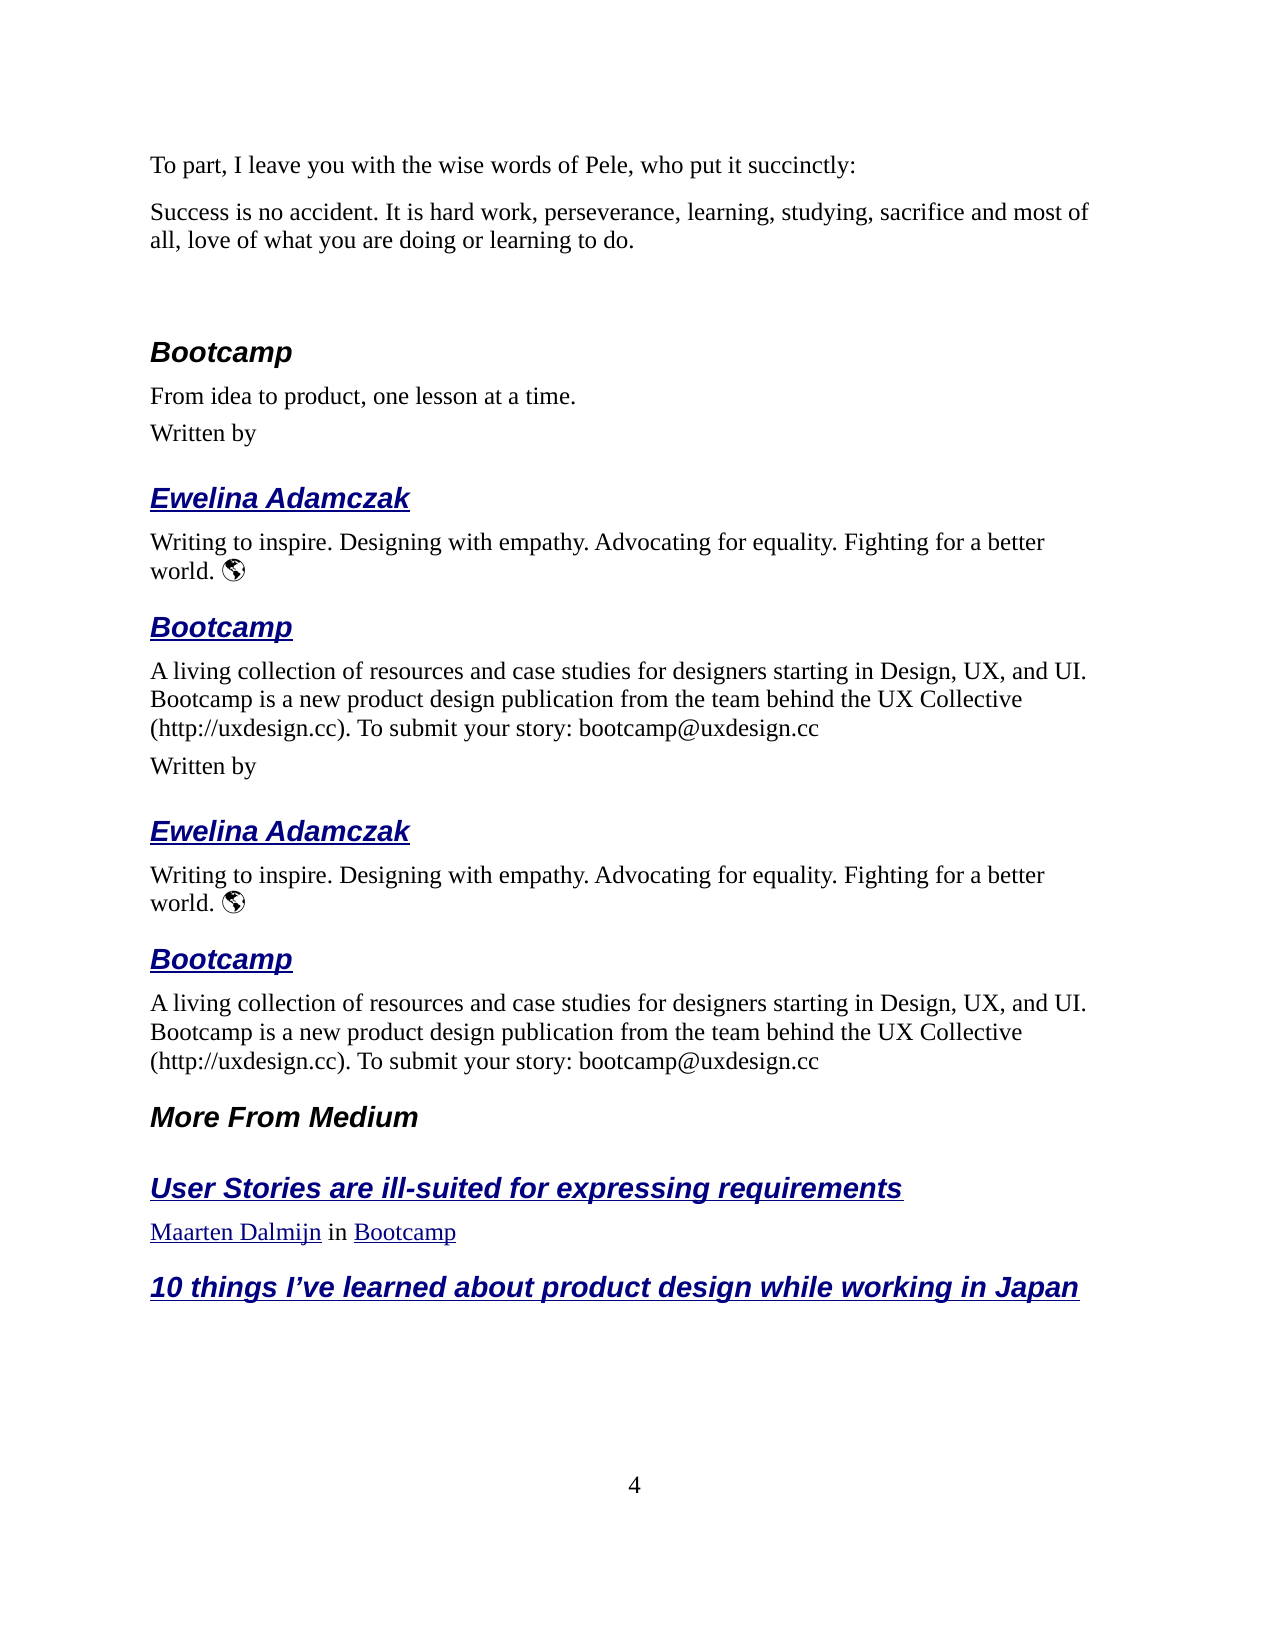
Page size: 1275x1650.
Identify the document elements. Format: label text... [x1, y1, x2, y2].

subtitle User Stories are ill-suited for expressing requirements [150, 1171, 1125, 1204]
subtitle Bootcamp [150, 610, 1125, 643]
text To part, I leave you with the wise words of Pele, who put it succinctly: [150, 150, 1125, 179]
text Writing to inspire. Designing with empathy. Advocating for equality. Fighting for a better world. 🌎 [150, 860, 1125, 917]
subtitle Bootcamp [150, 335, 1125, 368]
subtitle Ewelina Adamczak [150, 481, 1125, 515]
text Written by [150, 751, 1125, 780]
subtitle More From Medium [150, 1099, 1125, 1133]
text From idea to product, one lesson at a time. [150, 381, 1125, 409]
text Maarten Dalmijn in Bootcamp [150, 1217, 1125, 1245]
subtitle Ewelina Adamczak [150, 814, 1125, 847]
text Writing to inspire. Designing with empathy. Advocating for equality. Fighting for a better world. 🌎 [150, 527, 1125, 585]
text Written by [150, 418, 1125, 447]
text A living collection of resources and case studies for designers starting in Design, UX, and UI. Bootcamp is a new product design publication from the team behind the UX Collective (http://uxdesign.cc). To submit your story: bootcamp@uxdesign.cc [150, 656, 1125, 742]
text A living collection of resources and case studies for designers starting in Design, UX, and UI. Bootcamp is a new product design publication from the team behind the UX Collective (http://uxdesign.cc). To submit your story: bootcamp@uxdesign.cc [150, 988, 1125, 1074]
subtitle Bootcamp [150, 942, 1125, 976]
text Success is no accident. It is hard work, perseverance, learning, studying, sacrifice and most of all, love of what you are doing or learning to do. [150, 197, 1125, 254]
subtitle 10 things I’ve learned about product design while working in Japan [150, 1270, 1125, 1304]
